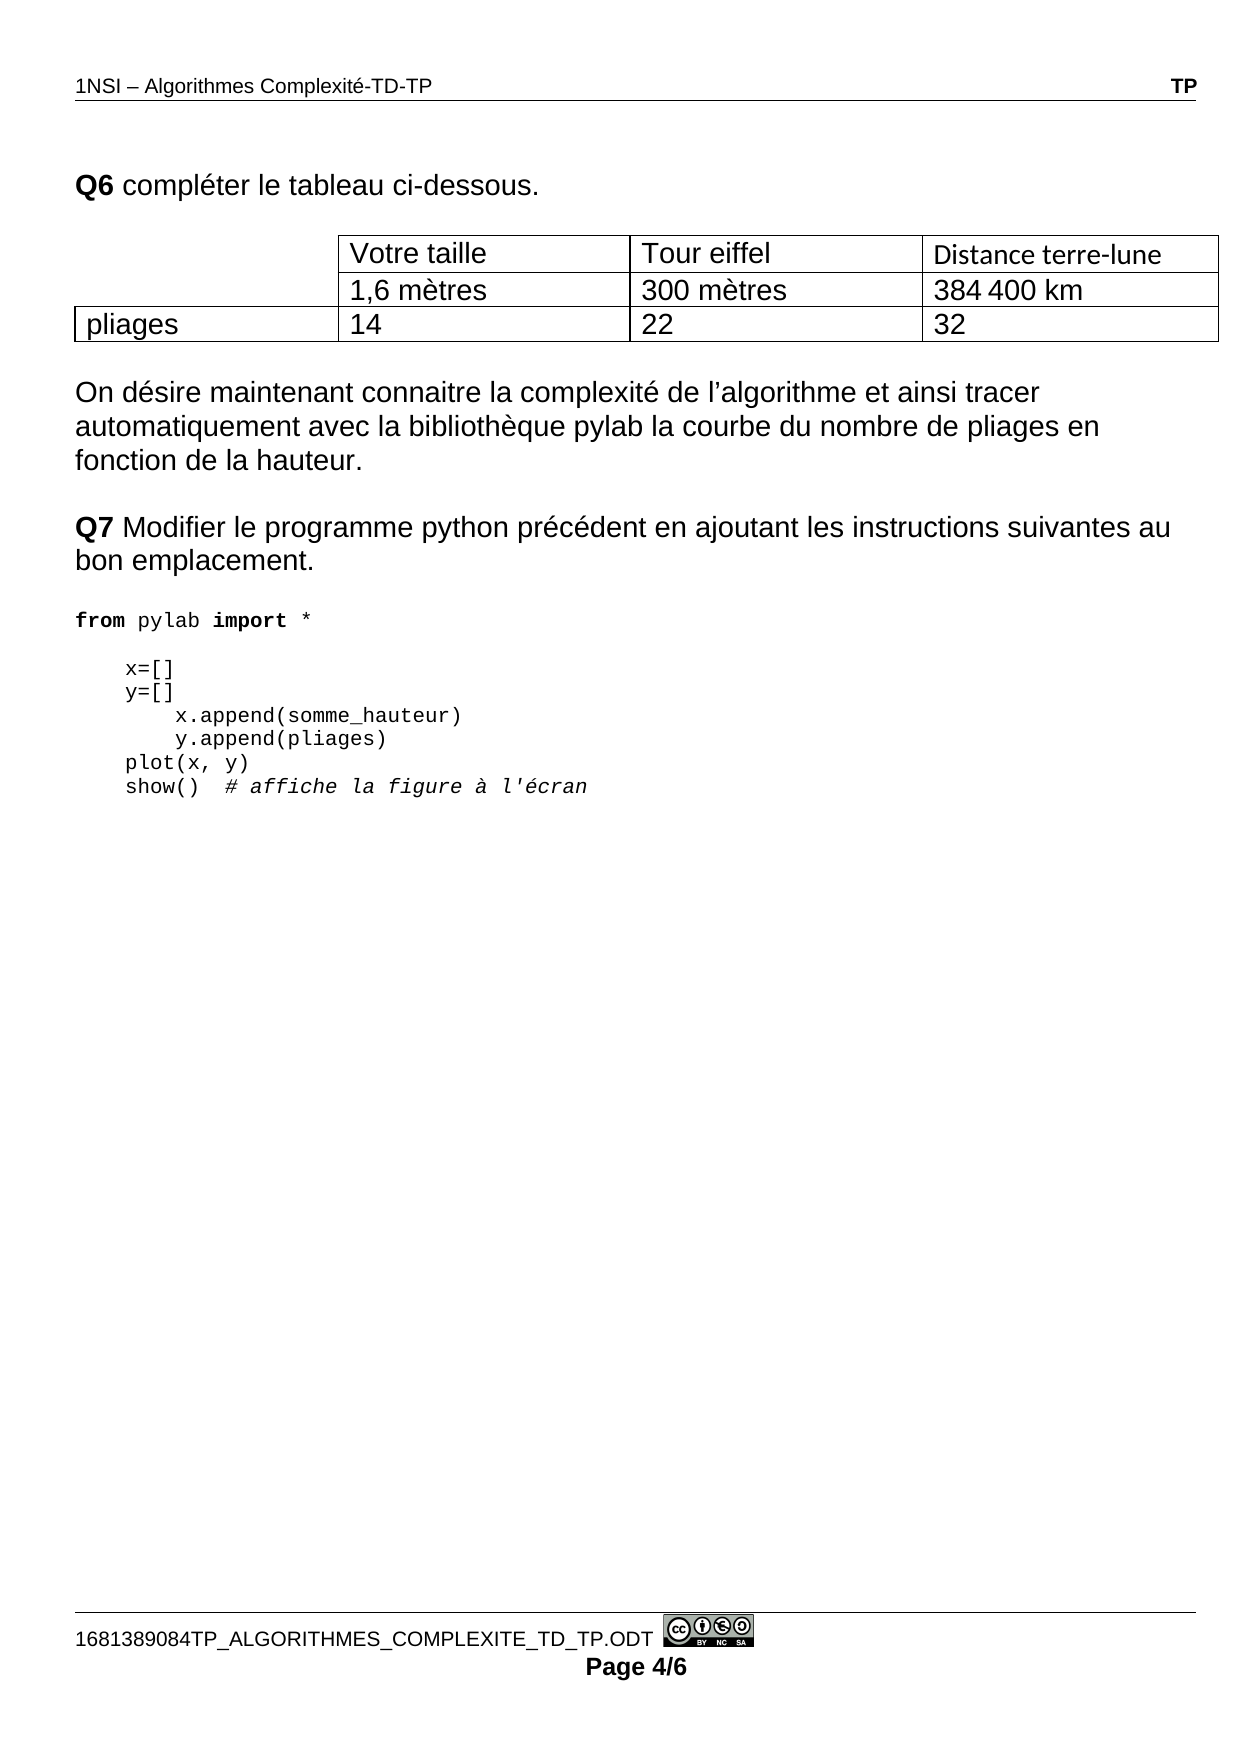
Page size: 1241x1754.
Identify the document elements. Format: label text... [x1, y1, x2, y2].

table_cell 300 mètres [631, 273, 922, 306]
picture [663, 1614, 754, 1647]
table_header [75, 235, 338, 272]
text Q6 compléter le tableau ci-dessous. [75, 168, 1196, 201]
text from pylab import * x=[] y=[] x.append(somme_hauteur) y.append(pliages) plot(x, y) show() # affiche la figure à l'écran [75, 610, 1196, 827]
text On désire maintenant connaitre la complexité de l’algorithme et ainsi tracer automatiquement avec la bibliothèque pylab la courbe du nombre de pliages en fonction de la hauteur. [75, 375, 1196, 476]
table_cell 1,6 mètres [339, 273, 629, 306]
table_cell pliages [76, 307, 338, 341]
table_cell [75, 272, 338, 306]
table_cell 14 [339, 307, 629, 341]
table_cell 32 [923, 307, 1218, 341]
table_header Tour eiffel [631, 236, 922, 272]
table_cell 384 400 km [923, 273, 1218, 306]
table_cell 22 [631, 307, 922, 341]
table_header Distance terre-lune [923, 236, 1218, 272]
table_header Votre taille [339, 236, 629, 272]
text Q7 Modifier le programme python précédent en ajoutant les instructions suivantes au bon emplacement. [75, 509, 1196, 577]
